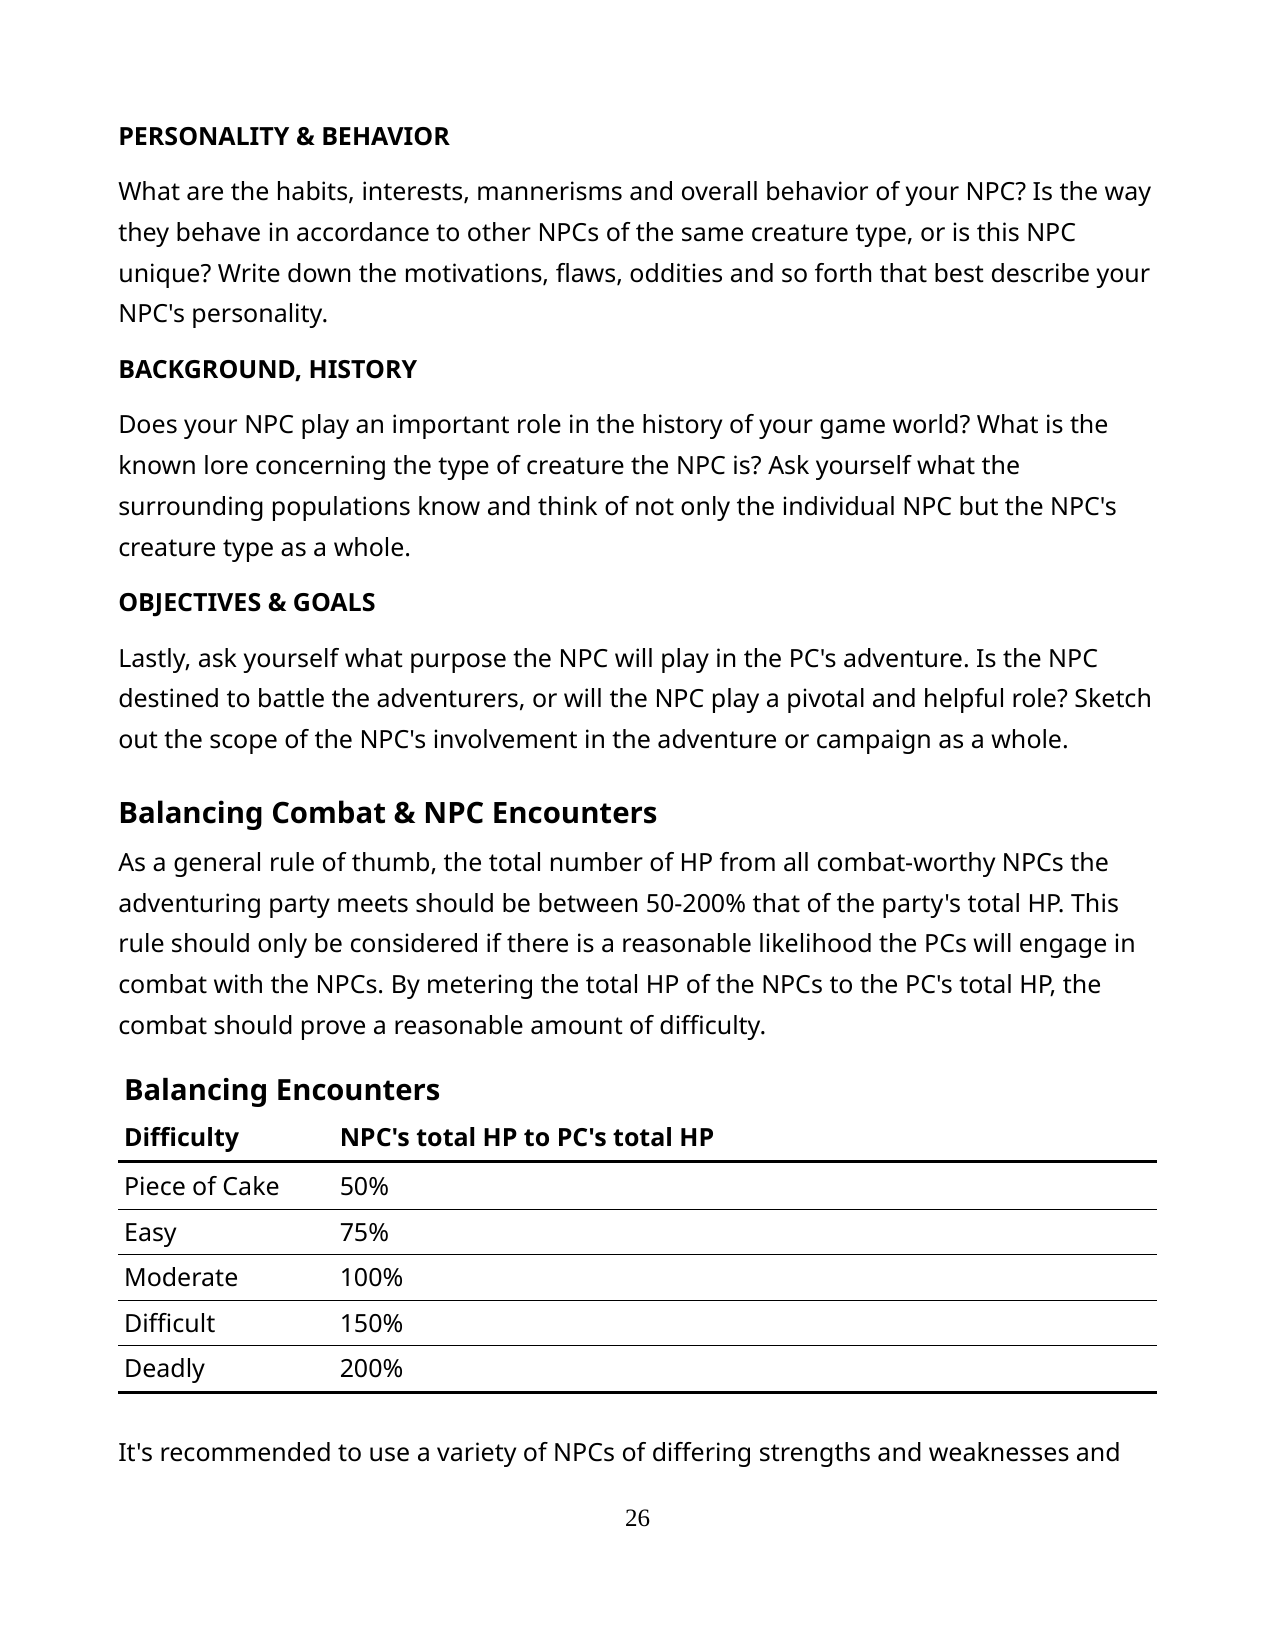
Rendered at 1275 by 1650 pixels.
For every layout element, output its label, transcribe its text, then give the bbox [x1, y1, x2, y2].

text Does your NPC play an important role in the history of your game world? What is the known lore concerning the type of creature the NPC is? Ask yourself what the surrounding populations know and think of not only the individual NPC but the NPC's creature type as a whole. [118, 407, 1157, 563]
table_cell 75% [334, 1210, 1157, 1254]
table_cell Difficult [118, 1301, 334, 1345]
table_cell Moderate [118, 1255, 334, 1300]
table_cell Piece of Cake [118, 1163, 334, 1208]
table_cell 150% [334, 1301, 1157, 1345]
text OBJECTIVES & GOALS [118, 585, 1157, 619]
table_cell Deadly [118, 1346, 334, 1391]
table_header Balancing Encounters [118, 1063, 1157, 1114]
text As a general rule of thumb, the total number of HP from all combat-worthy NPCs the adventuring party meets should be between 50-200% that of the party's total HP. This rule should only be considered if there is a reasonable likelihood the PCs will engage in combat with the NPCs. By metering the total HP of the NPCs to the PC's total HP, the combat should prove a reasonable amount of difficulty. [118, 844, 1157, 1042]
text What are the habits, interests, mannerisms and overall behavior of your NPC? Is the way they behave in accordance to other NPCs of the same creature type, or is this NPC unique? Write down the motivations, flaws, oddities and so forth that best describe your NPC's personality. [118, 173, 1157, 330]
table_cell 50% [334, 1163, 1157, 1208]
table_cell 200% [334, 1346, 1157, 1391]
table_cell Difficulty [118, 1114, 334, 1160]
text Lastly, ask yourself what purpose the NPC will play in the PC's adventure. Is the NPC destined to battle the adventurers, or will the NPC play a pivotal and helpful role? Sketch out the scope of the NPC's involvement in the adventure or campaign as a whole. [118, 640, 1157, 756]
text It's recommended to use a variety of NPCs of differing strengths and weaknesses and [118, 1394, 1157, 1469]
table_cell NPC's total HP to PC's total HP [334, 1114, 1157, 1160]
text PERSONALITY & BEHAVIOR [118, 118, 1157, 152]
subtitle Balancing Combat & NPC Encounters [118, 792, 1157, 832]
table_cell 100% [334, 1255, 1157, 1300]
table_cell Easy [118, 1210, 334, 1254]
text BACKGROUND, HISTORY [118, 351, 1157, 386]
